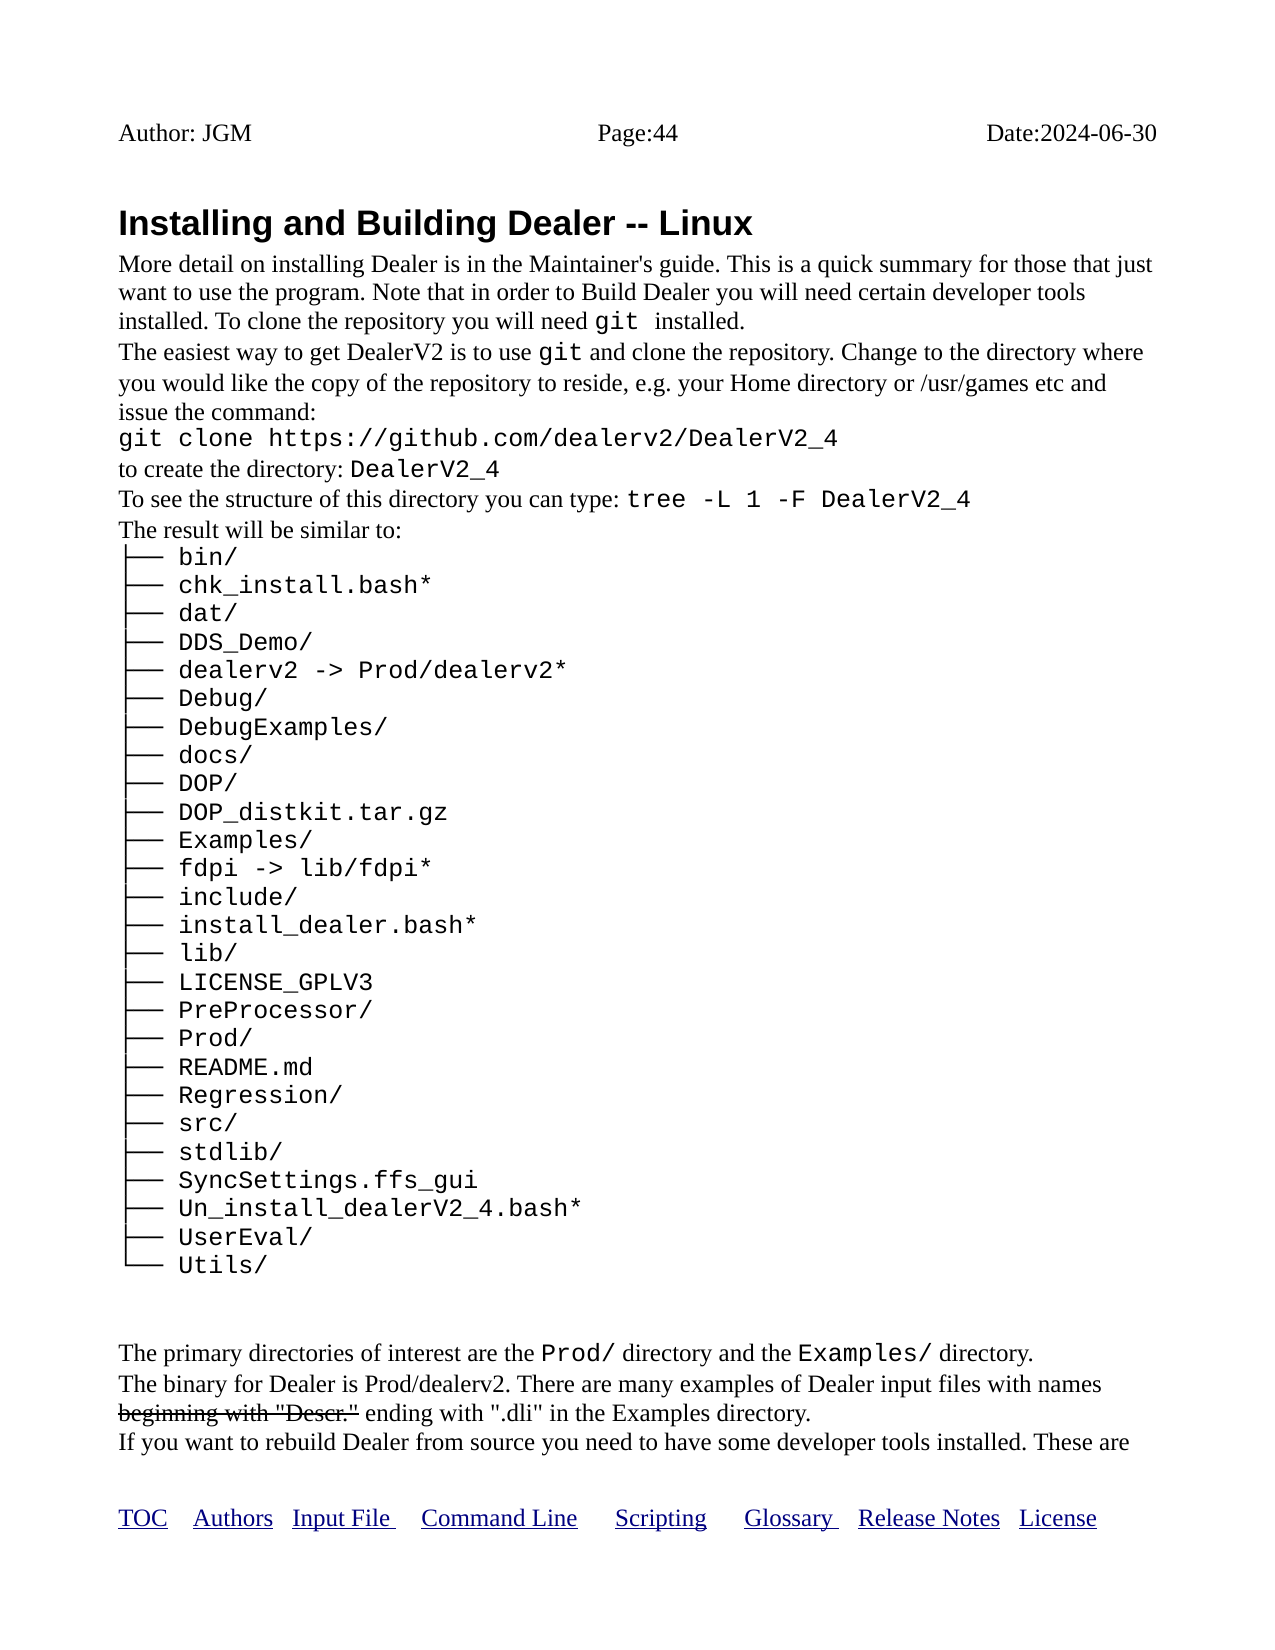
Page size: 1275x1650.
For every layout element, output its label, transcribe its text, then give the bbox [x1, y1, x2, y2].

text The result will be similar to: [118, 515, 1157, 544]
text ├── install_dealer.bash* [126, 912, 1157, 941]
text The binary for Dealer is Prod/dealerv2. There are many examples of Dealer input files with names beginning with "Descr." ending with ".dli" in the Examples directory. [118, 1369, 1157, 1427]
text ├── bin/ [118, 544, 125, 572]
text ├── docs/ [118, 742, 125, 771]
text ├── Debug/ [126, 686, 1157, 714]
text ├── fdpi -> lib/fdpi* [126, 856, 1157, 884]
text ├── DebugExamples/ [126, 714, 1157, 742]
text ├── dat/ [126, 601, 1157, 629]
text ├── Examples/ [126, 827, 1157, 856]
text ├── Prod/ [126, 1026, 1157, 1054]
text More detail on installing Dealer is in the Maintainer's guide. This is a quick summary for those that just want to use the program. Note that in order to Build Dealer you will need certain developer tools installed. To clone the repository you will need git installed. [118, 249, 1157, 337]
text The easiest way to get DealerV2 is to use git and clone the repository. Change to the directory where you would like the copy of the repository to reside, e.g. your Home directory or /usr/games etc and issue the command: [118, 337, 1157, 425]
text ├── src/ [126, 1111, 1157, 1139]
text to create the directory: DealerV2_4 [118, 454, 1157, 484]
text The primary directories of interest are the Prod/ directory and the Examples/ directory. [118, 1338, 1157, 1369]
text ├── UserEval/ [126, 1224, 1157, 1252]
text ├── lib/ [118, 941, 125, 969]
text ├── stdlib/ [126, 1139, 1157, 1167]
text ├── dat/ [118, 601, 125, 629]
text ├── DOP/ [118, 771, 125, 799]
text └── Utils/ [118, 1252, 1157, 1281]
text ├── DOP_distkit.tar.gz [126, 799, 1157, 827]
text ├── src/ [118, 1111, 125, 1139]
text ├── Prod/ [118, 1026, 125, 1054]
text ├── DDS_Demo/ [126, 629, 1157, 657]
text git clone https://github.com/dealerv2/DealerV2_4 [118, 425, 1157, 454]
text ├── README.md [126, 1054, 1157, 1082]
text To see the structure of this directory you can type: tree -L 1 -F DealerV2_4 [118, 484, 1157, 515]
subtitle Installing and Building Dealer -- Linux [118, 202, 1157, 243]
text ├── Un_install_dealerV2_4.bash* [126, 1196, 1157, 1224]
text If you want to rebuild Dealer from source you need to have some developer tools installed. These are [118, 1427, 1157, 1455]
text ├── dealerv2 -> Prod/dealerv2* [126, 657, 1157, 686]
text ├── include/ [126, 884, 1157, 912]
text ├── DOP/ [126, 771, 1157, 799]
text ├── Regression/ [126, 1082, 1157, 1111]
text ├── SyncSettings.ffs_gui [126, 1167, 1157, 1196]
text ├── LICENSE_GPLV3 [126, 969, 1157, 997]
text ├── docs/ [126, 742, 1157, 771]
text ├── PreProcessor/ [126, 997, 1157, 1026]
text ├── bin/ [126, 544, 1157, 572]
text ├── lib/ [126, 941, 1157, 969]
text ├── chk_install.bash* [126, 572, 1157, 601]
